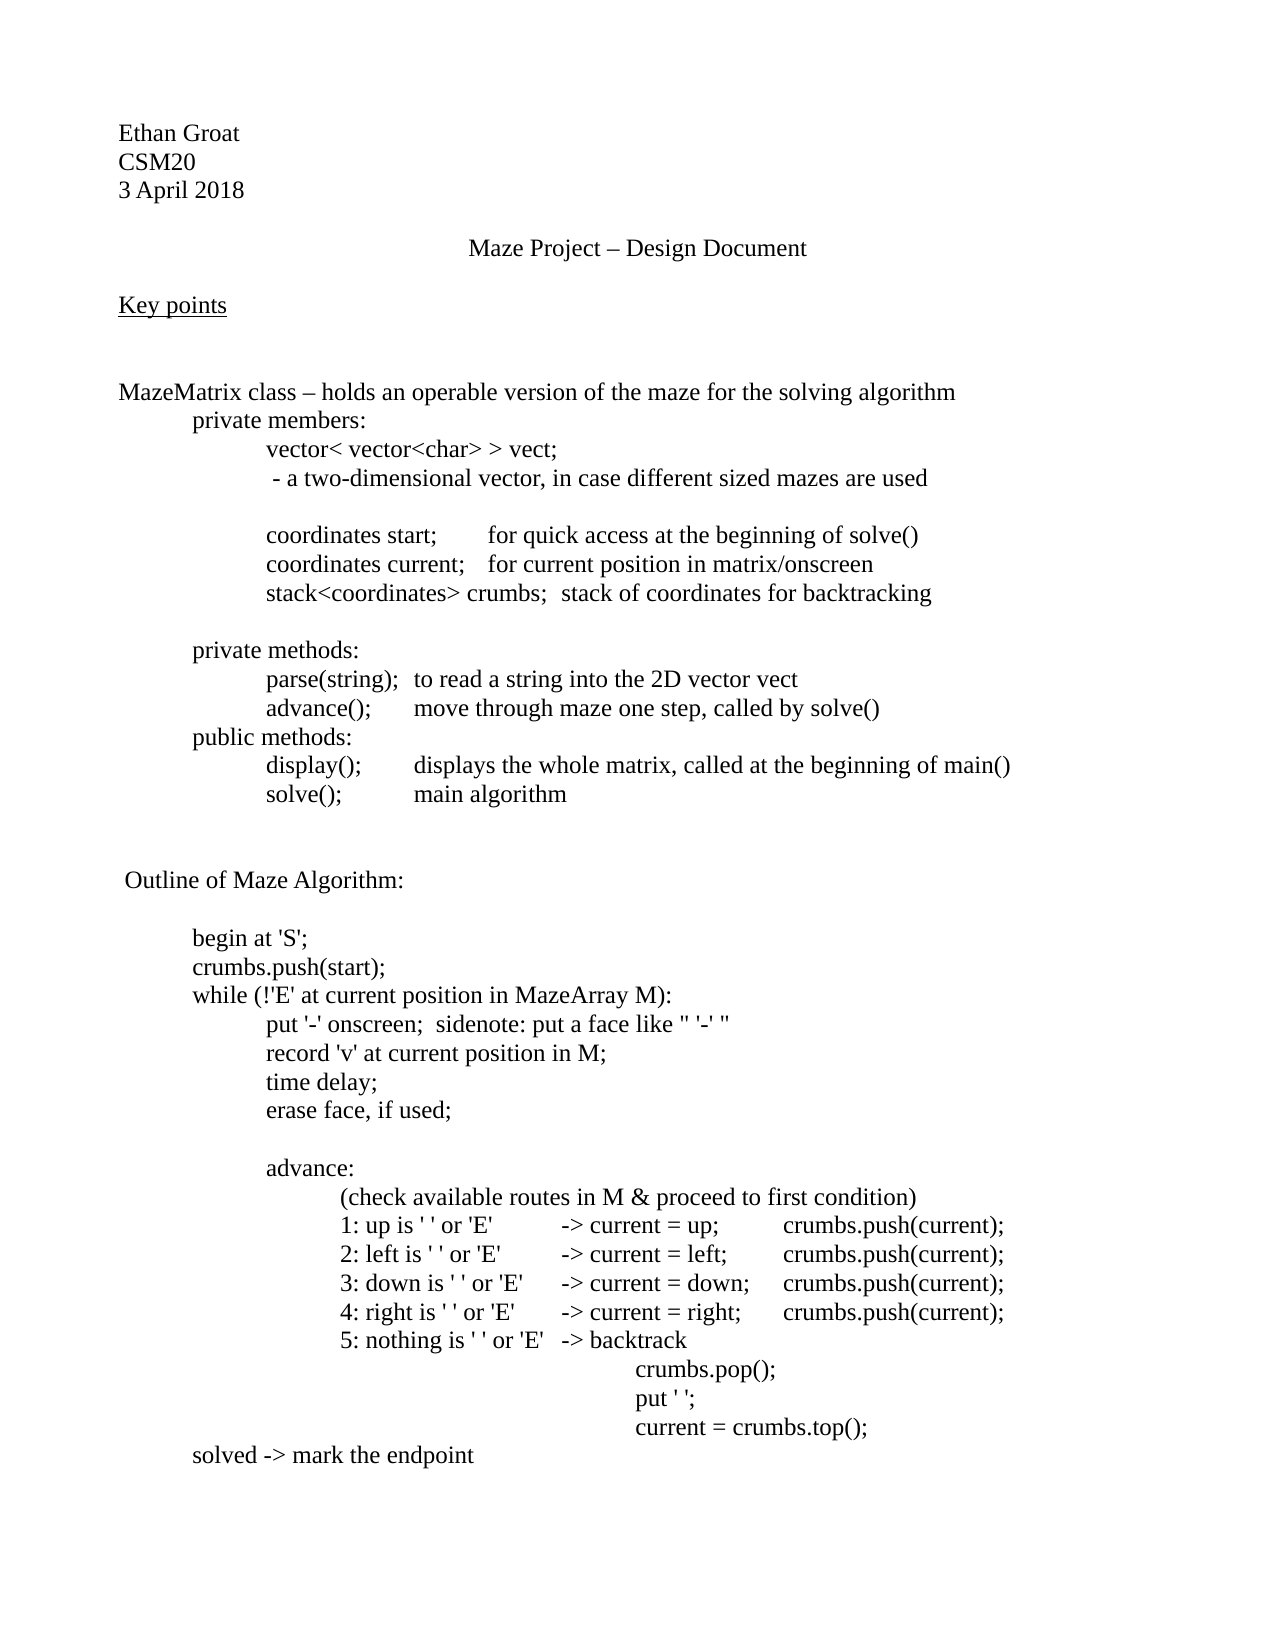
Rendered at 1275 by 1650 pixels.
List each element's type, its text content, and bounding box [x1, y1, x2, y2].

text while (!'E' at current position in MazeArray M): [118, 981, 1157, 1009]
text solved -> mark the endpoint [118, 1441, 1157, 1469]
text Maze Project – Design Document [118, 233, 1157, 262]
text erase face, if used; [118, 1096, 1157, 1124]
text 3 April 2018 [118, 176, 1157, 204]
text 2: left is ' ' or 'E' -> current = left; crumbs.push(current); [118, 1239, 1157, 1268]
text parse(string); to read a string into the 2D vector vect [118, 664, 1157, 693]
text Key points [118, 291, 1157, 319]
text advance(); move through maze one step, called by solve() [118, 693, 1157, 722]
text 4: right is ' ' or 'E' -> current = right; crumbs.push(current); [118, 1297, 1157, 1326]
text private members: [118, 406, 1157, 434]
text CSM20 [118, 147, 1157, 176]
text current = crumbs.top(); [118, 1412, 1157, 1441]
text public methods: [118, 722, 1157, 751]
text stack<coordinates> crumbs; stack of coordinates for backtracking [118, 578, 1157, 607]
text time delay; [118, 1067, 1157, 1096]
text solve(); main algorithm [118, 779, 1157, 808]
text private methods: [118, 636, 1157, 664]
text record 'v' at current position in M; [118, 1038, 1157, 1067]
text put ' '; [118, 1383, 1157, 1412]
text Outline of Maze Algorithm: [118, 866, 1157, 894]
text 1: up is ' ' or 'E' -> current = up; crumbs.push(current); [118, 1211, 1157, 1239]
text - a two-dimensional vector, in case different sized mazes are used [118, 463, 1157, 492]
text MazeMatrix class – holds an operable version of the maze for the solving algorithm [118, 377, 1157, 406]
text put '-' onscreen; sidenote: put a face like " '-' " [118, 1009, 1157, 1038]
text crumbs.pop(); [118, 1354, 1157, 1383]
text coordinates start; for quick access at the beginning of solve() [118, 521, 1157, 549]
text coordinates current; for current position in matrix/onscreen [118, 549, 1157, 578]
text begin at 'S'; [118, 923, 1157, 952]
text Ethan Groat [118, 118, 1157, 147]
text display(); displays the whole matrix, called at the beginning of main() [118, 751, 1157, 779]
text vector< vector<char> > vect; [118, 434, 1157, 463]
text 5: nothing is ' ' or 'E' -> backtrack [118, 1326, 1157, 1354]
text 3: down is ' ' or 'E' -> current = down; crumbs.push(current); [118, 1268, 1157, 1297]
text (check available routes in M & proceed to first condition) [118, 1182, 1157, 1211]
text advance: [118, 1153, 1157, 1182]
text crumbs.push(start); [118, 952, 1157, 981]
